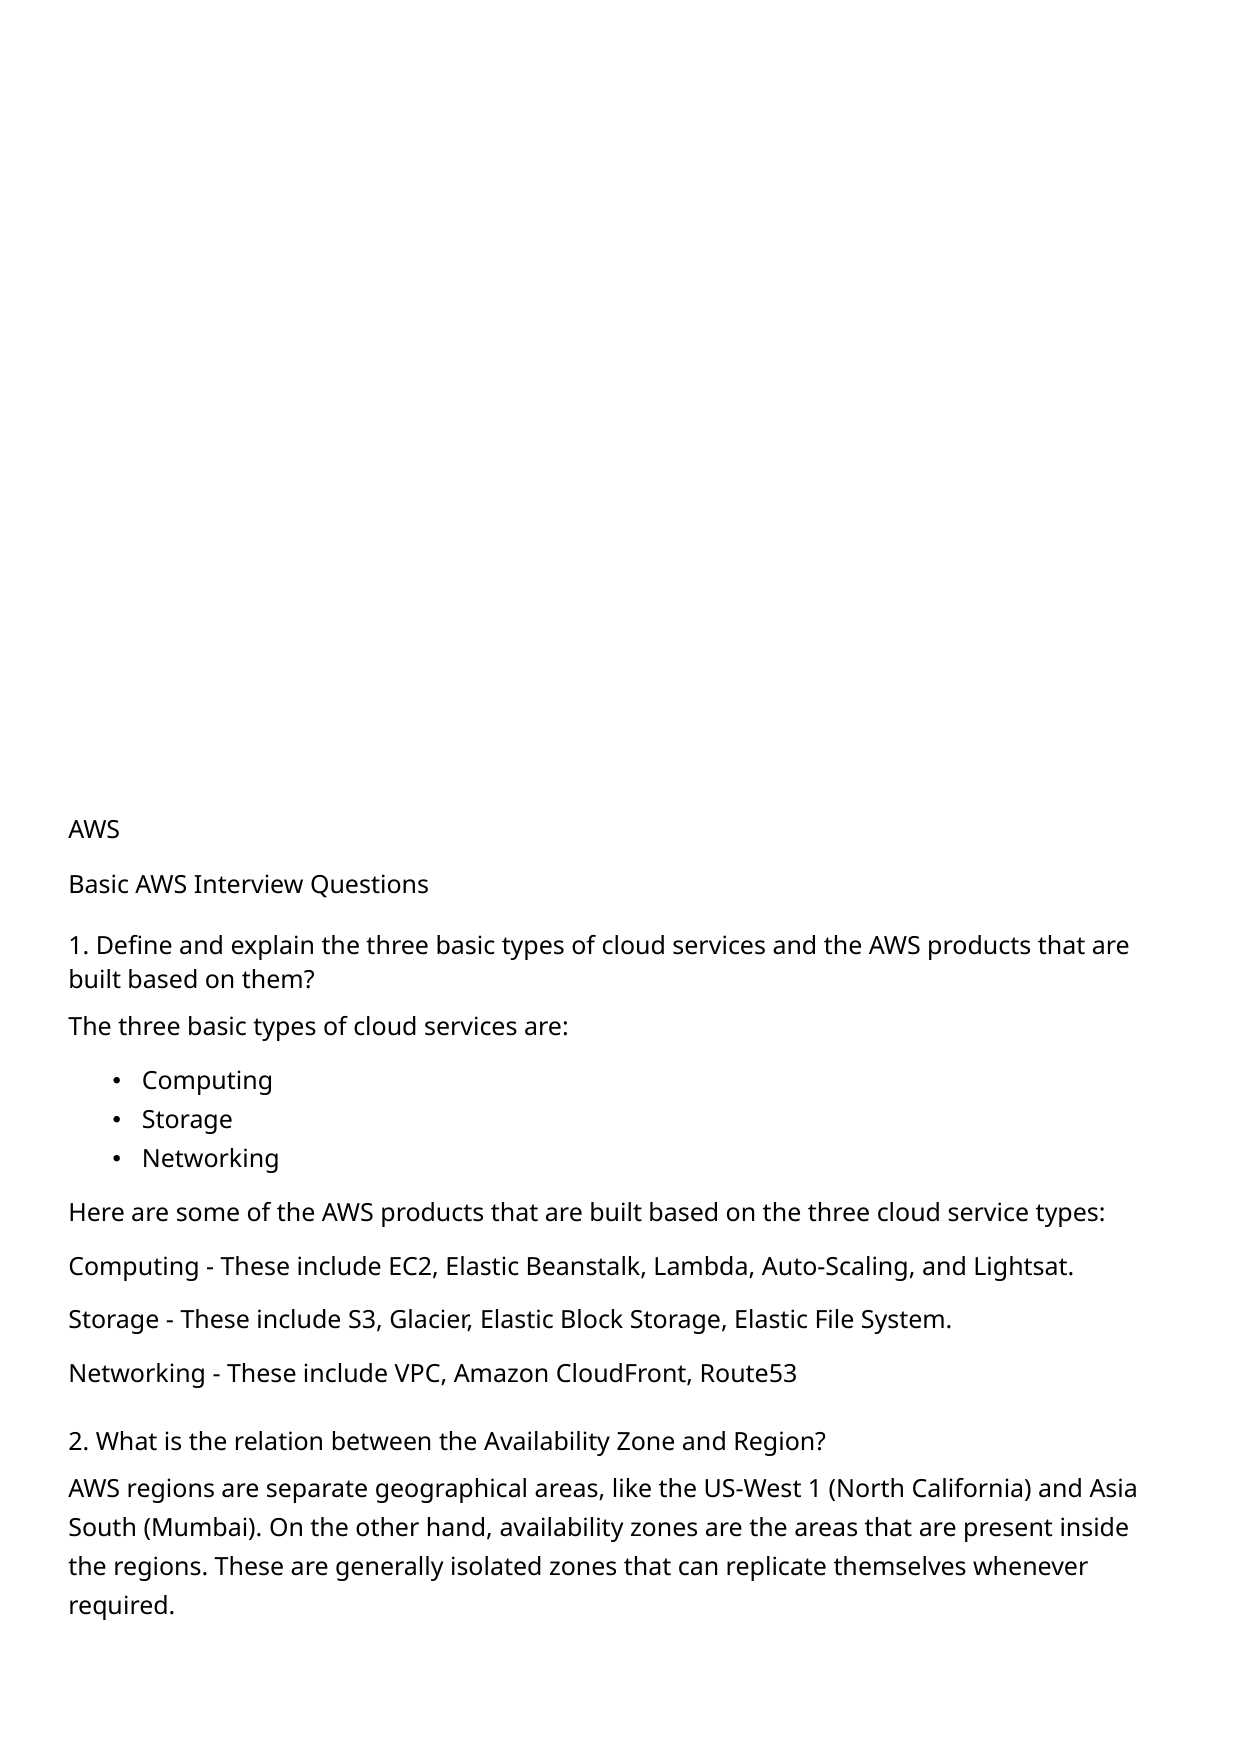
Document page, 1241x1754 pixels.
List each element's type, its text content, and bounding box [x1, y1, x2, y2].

list Networking [112, 1141, 1173, 1175]
subtitle Basic AWS Interview Questions [68, 867, 1173, 901]
subtitle 2. What is the relation between the Availability Zone and Region? [68, 1424, 1173, 1458]
text Computing - These include EC2, Elastic Beanstalk, Lambda, Auto-Scaling, and Lightsat. [68, 1248, 1173, 1282]
text AWS [68, 812, 1173, 846]
text The three basic types of cloud services are: [68, 1008, 1173, 1043]
subtitle 1. Define and explain the three basic types of cloud services and the AWS products that are built based on them? [68, 928, 1173, 996]
list Computing [112, 1062, 1173, 1096]
text Networking - These include VPC, Amazon CloudFront, Route53 [68, 1356, 1173, 1390]
list Storage [112, 1101, 1173, 1136]
text Storage - These include S3, Glacier, Elastic Block Storage, Elastic File System. [68, 1302, 1173, 1336]
text Here are some of the AWS products that are built based on the three cloud service types: [68, 1194, 1173, 1228]
text AWS regions are separate geographical areas, like the US-West 1 (North California) and Asia South (Mumbai). On the other hand, availability zones are the areas that are present inside the regions. These are generally isolated zones that can replicate themselves whenever required. [68, 1471, 1173, 1622]
